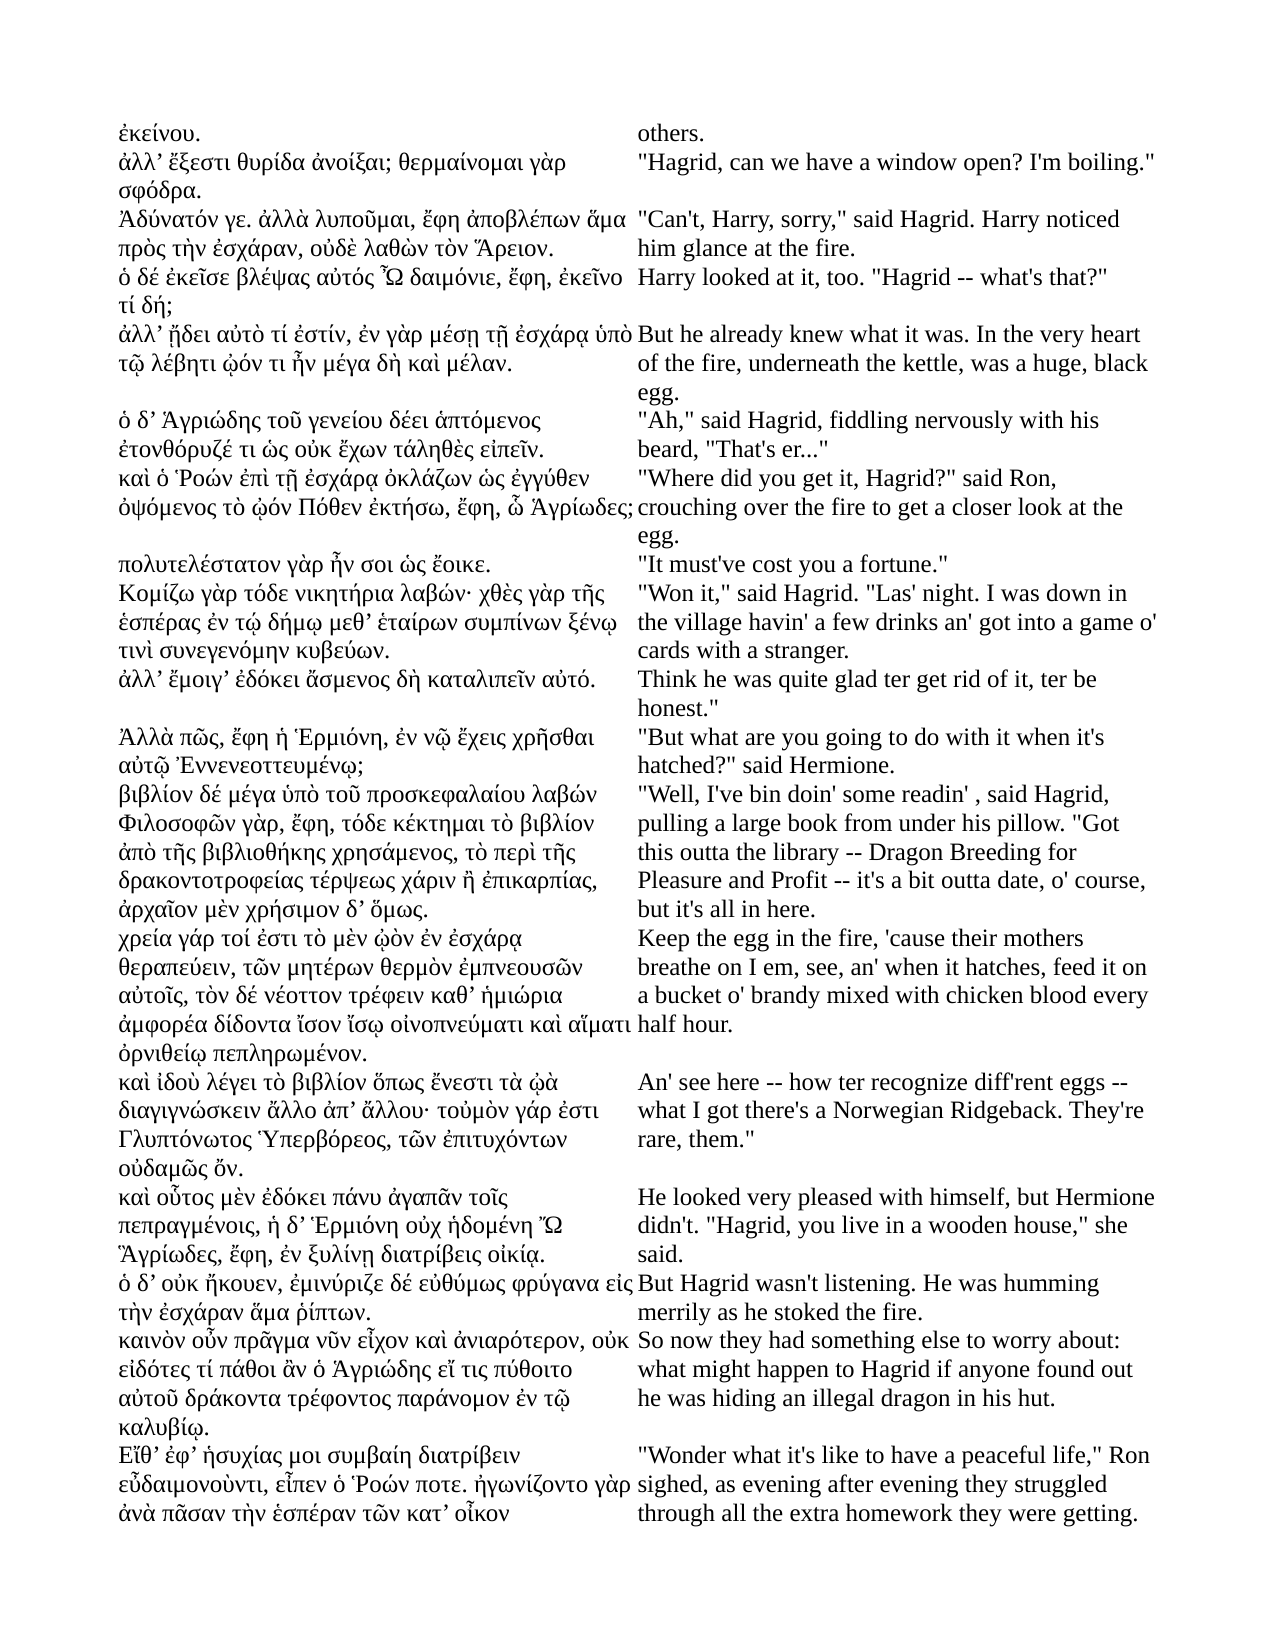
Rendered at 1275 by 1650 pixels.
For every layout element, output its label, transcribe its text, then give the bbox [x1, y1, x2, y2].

table_cell Κομίζω γὰρ τόδε νικητήρια λαβών· χθὲς γὰρ τῆς ἑσπέρας ἐν τῴ δήμῳ μεθ’ ἑταίρων συμπίνων ξένῳ τινὶ συνεγενόμην κυβεύων. [118, 578, 637, 664]
table_cell ὁ δέ ἐκεῖσε βλέψας αὐτός Ὦ δαιμόνιε, ἔφη, ἐκεῖνο τί δή; [118, 262, 637, 319]
table_cell "But what are you going to do with it when it's hatched?" said Hermione. [637, 722, 1157, 779]
table_cell ἐκείνου. [118, 118, 637, 147]
table_cell ἀλλ’ ᾔδει αὐτὸ τί ἐστίν, ἐν γὰρ μέσῃ τῇ ἐσχάρᾳ ὑπὸ τῷ λέβητι ᾠόν τι ἦν μέγα δὴ καὶ μέλαν. [118, 319, 637, 406]
table_cell Εἴθ’ ἐφ’ ἡσυχίας μοι συμβαίη διατρίβειν εὖδαιμονοὺντι, εἶπεν ὁ Ῥοών ποτε. ἠγωνίζοντο γὰρ ἀνὰ πᾶσαν τὴν ἑσπέραν τῶν κατ’ οἶκον [118, 1441, 637, 1527]
table_cell He looked very pleased with himself, but Hermione didn't. "Hagrid, you live in a wooden house," she said. [637, 1182, 1157, 1268]
table_cell καινὸν οὖν πρᾶγμα νῦν εἶχον καὶ ἀνιαρότερον, οὐκ εἰδότες τί πάθοι ἂν ὁ Ἁγριώδης εἴ τις πύθοιτο αὐτοῦ δράκοντα τρέφοντος παράνομον ἐν τῷ καλυβίῳ. [118, 1326, 637, 1441]
table_cell ὁ δ’ οὐκ ἤκουεν, ἐμινύριζε δέ εὐθύμως φρύγανα εἰς τὴν ἐσχάραν ἅμα ῥίπτων. [118, 1268, 637, 1326]
table_cell "Can't, Harry, sorry," said Hagrid. Harry noticed him glance at the fire. [637, 204, 1157, 262]
table_cell But he already knew what it was. In the very heart of the fire, underneath the kettle, was a huge, black egg. [637, 319, 1157, 406]
table_cell "Ah," said Hagrid, fiddling nervously with his beard, "That's er..." [637, 406, 1157, 463]
table_cell "Well, I've bin doin' some readin' , said Hagrid, pulling a large book from under his pillow. "Got this outta the library -- Dragon Breeding for Pleasure and Profit -- it's a bit outta date, o' course, but it's all in here. [637, 779, 1157, 923]
table_cell Harry looked at it, too. "Hagrid -- what's that?" [637, 262, 1157, 319]
table_cell "Hagrid, can we have a window open? I'm boiling." [637, 147, 1157, 204]
table_cell "Won it," said Hagrid. "Las' night. I was down in the village havin' a few drinks an' got into a game o' cards with a stranger. [637, 578, 1157, 664]
table_cell βιβλίον δέ μέγα ὑπὸ τοῦ προσκεφαλαίου λαβών Φιλοσοφῶν γὰρ, ἔφη, τόδε κέκτημαι τὸ βιβλίον ἀπὸ τῆς βιβλιοθήκης χρησάμενος, τὸ περὶ τῆς δρακοντοτροφείας τέρψεως χάριν ἢ ἐπικαρπίας, ἀρχαῖον μὲν χρήσιμον δ’ ὅμως. [118, 779, 637, 923]
table_cell ὁ δ’ Ἁγριώδης τοῦ γενείου δέει ἁπτόμενος ἐτονθόρυζέ τι ὡς οὐκ ἔχων τάληθὲς εἰπεῖν. [118, 406, 637, 463]
table_cell Ἀδύνατόν γε. ἀλλὰ λυποῦμαι, ἔφη ἀποβλέπων ἅμα πρὸς τὴν ἐσχάραν, οὐδὲ λαθὼν τὸν Ἅρειον. [118, 204, 637, 262]
table_cell καὶ οὗτος μὲν ἐδόκει πάνυ ἀγαπᾶν τοῖς πεπραγμένοις, ἡ δ’ Ἑρμιόνη οὐχ ἡδομένη Ὤ Ἃγρίωδες, ἔφη, ἐν ξυλίνῃ διατρίβεις οἰκίᾳ. [118, 1182, 637, 1268]
table_cell Think he was quite glad ter get rid of it, ter be honest." [637, 664, 1157, 722]
table_cell Ἀλλὰ πῶς, ἔφη ἡ Ἑρμιόνη, ἐν νῷ ἔχεις χρῆσθαι αὐτῷ Ἐννενεοττευμένῳ; [118, 722, 637, 779]
table_cell "It must've cost you a fortune." [637, 549, 1157, 578]
table_cell So now they had something else to worry about: what might happen to Hagrid if anyone found out he was hiding an illegal dragon in his hut. [637, 1326, 1157, 1441]
table_cell καὶ ἰδοὺ λέγει τὸ βιβλίον ὅπως ἔνεστι τὰ ᾠὰ διαγιγνώσκειν ἄλλο ἀπ’ ἄλλου· τοὐμὸν γάρ ἐστι Γλυπτόνωτος Ὑπερβόρεος, τῶν ἐπιτυχόντων οὐδαμῶς ὄν. [118, 1067, 637, 1182]
table_cell But Hagrid wasn't listening. He was humming merrily as he stoked the fire. [637, 1268, 1157, 1326]
table_cell καὶ ὁ Ῥοών ἐπὶ τῇ ἐσχάρᾳ ὀκλάζων ὡς ἐγγύθεν ὀψόμενος τὸ ᾠόν Πόθεν ἐκτήσω, ἔφη, ὧ Ἁγρίωδες; [118, 463, 637, 549]
table_cell An' see here -- how ter recognize diff'rent eggs -- what I got there's a Norwegian Ridgeback. They're rare, them." [637, 1067, 1157, 1182]
table_cell Keep the egg in the fire, 'cause their mothers breathe on I em, see, an' when it hatches, feed it on a bucket o' brandy mixed with chicken blood every half hour. [637, 923, 1157, 1067]
table_cell χρεία γάρ τοί ἐστι τὸ μὲν ᾠὸν ἐν ἐσχάρᾳ θεραπεύειν, τῶν μητέρων θερμὸν ἐμπνεουσῶν αὐτοῖς, τὸν δέ νέοττον τρέφειν καθ’ ἡμιώρια ἀμφορέα δίδοντα ἴσον ἴσῳ οἰνοπνεύματι καὶ αἵματι ὀρνιθείῳ πεπληρωμένον. [118, 923, 637, 1067]
table_cell "Wonder what it's like to have a peaceful life," Ron sighed, as evening after evening they struggled through all the extra homework they were getting. [637, 1441, 1157, 1527]
table_cell ἀλλ’ ἔμοιγ’ ἐδόκει ἄσμενος δὴ καταλιπεῖν αὐτό. [118, 664, 637, 722]
table_cell "Where did you get it, Hagrid?" said Ron, crouching over the fire to get a closer look at the egg. [637, 463, 1157, 549]
table_cell others. [637, 118, 1157, 147]
table_cell πολυτελέστατον γὰρ ἦν σοι ὡς ἔοικε. [118, 549, 637, 578]
table_cell ἀλλ’ ἔξεστι θυρίδα ἀνοίξαι; θερμαίνομαι γὰρ σφόδρα. [118, 147, 637, 204]
